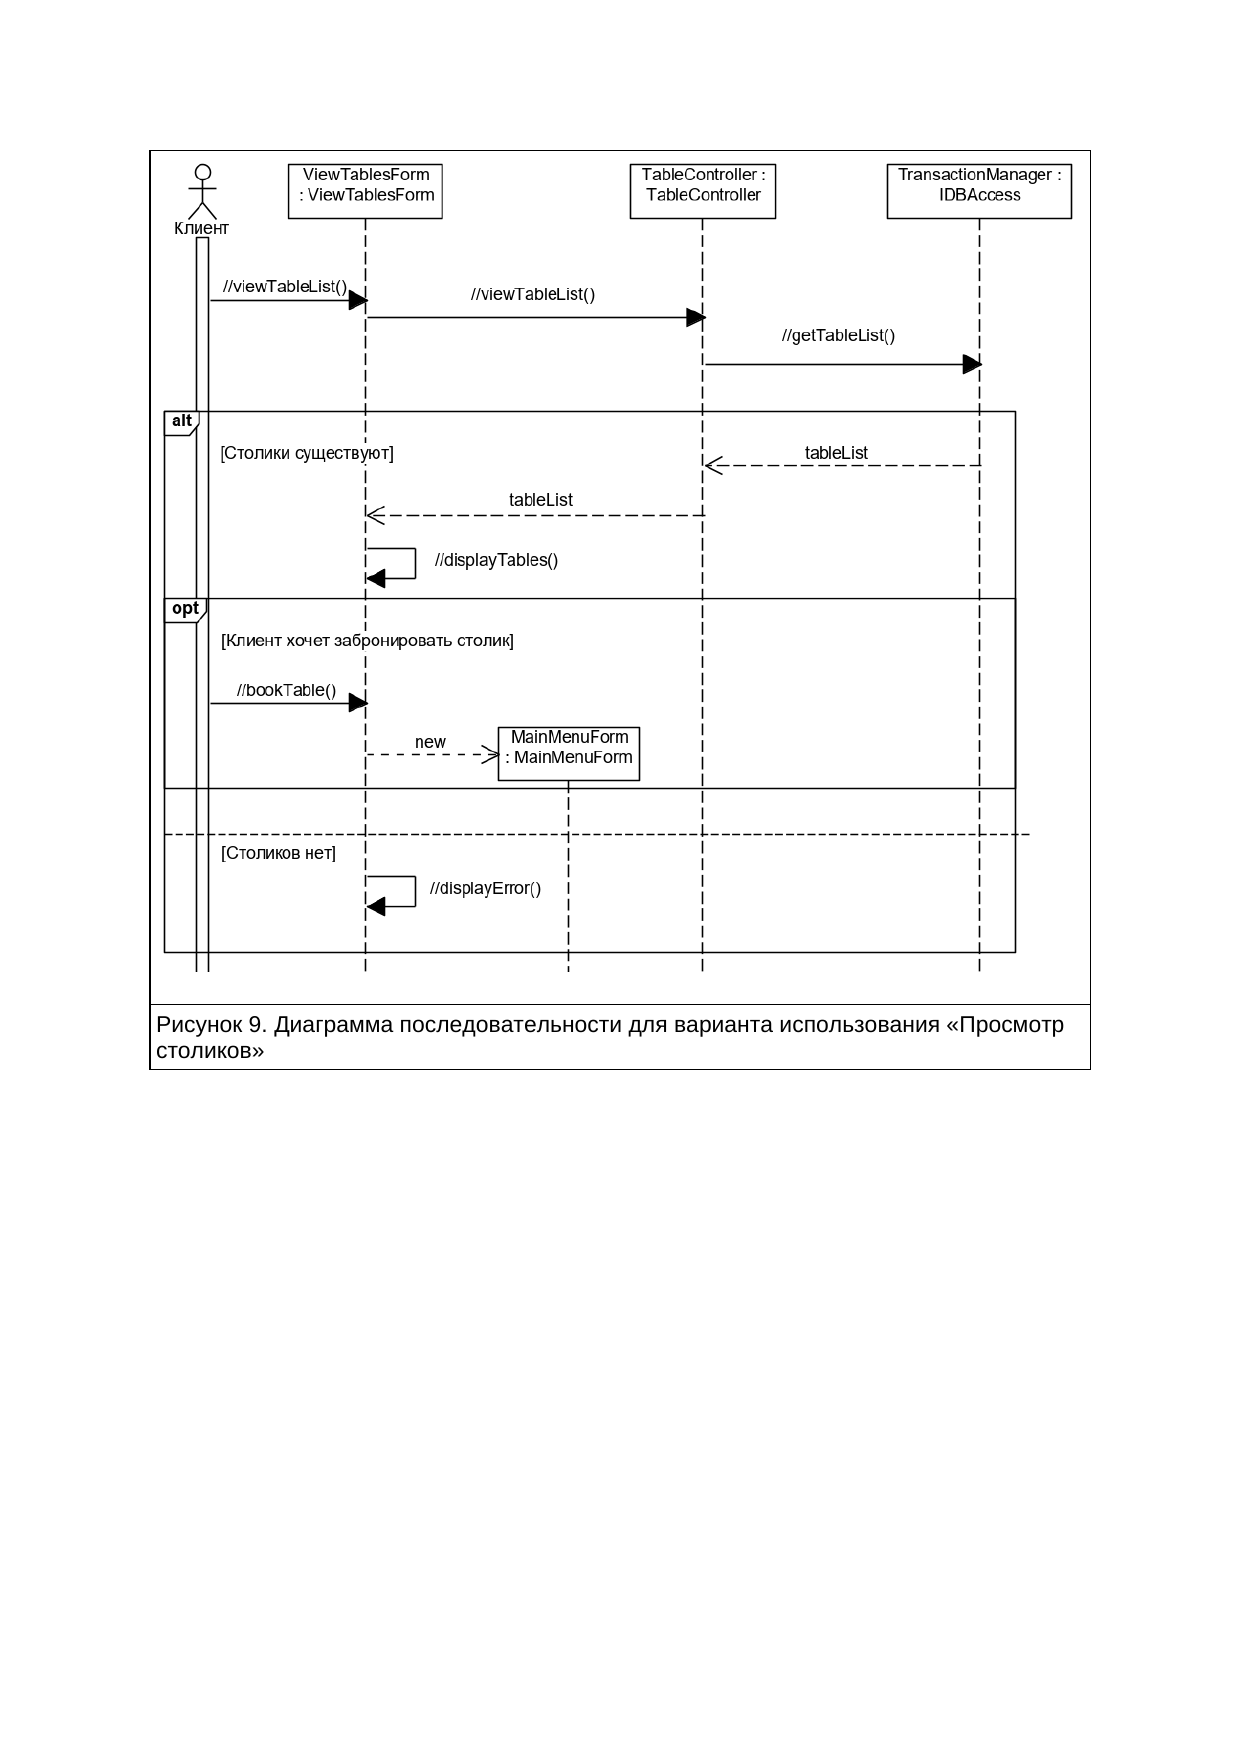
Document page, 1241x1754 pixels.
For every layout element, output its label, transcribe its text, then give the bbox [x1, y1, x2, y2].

table_header [151, 151, 1090, 1004]
table_cell Рисунок 9. Диаграмма последовательности для варианта использования «Просмотр столиков» [151, 1005, 1090, 1069]
picture [155, 156, 1085, 972]
